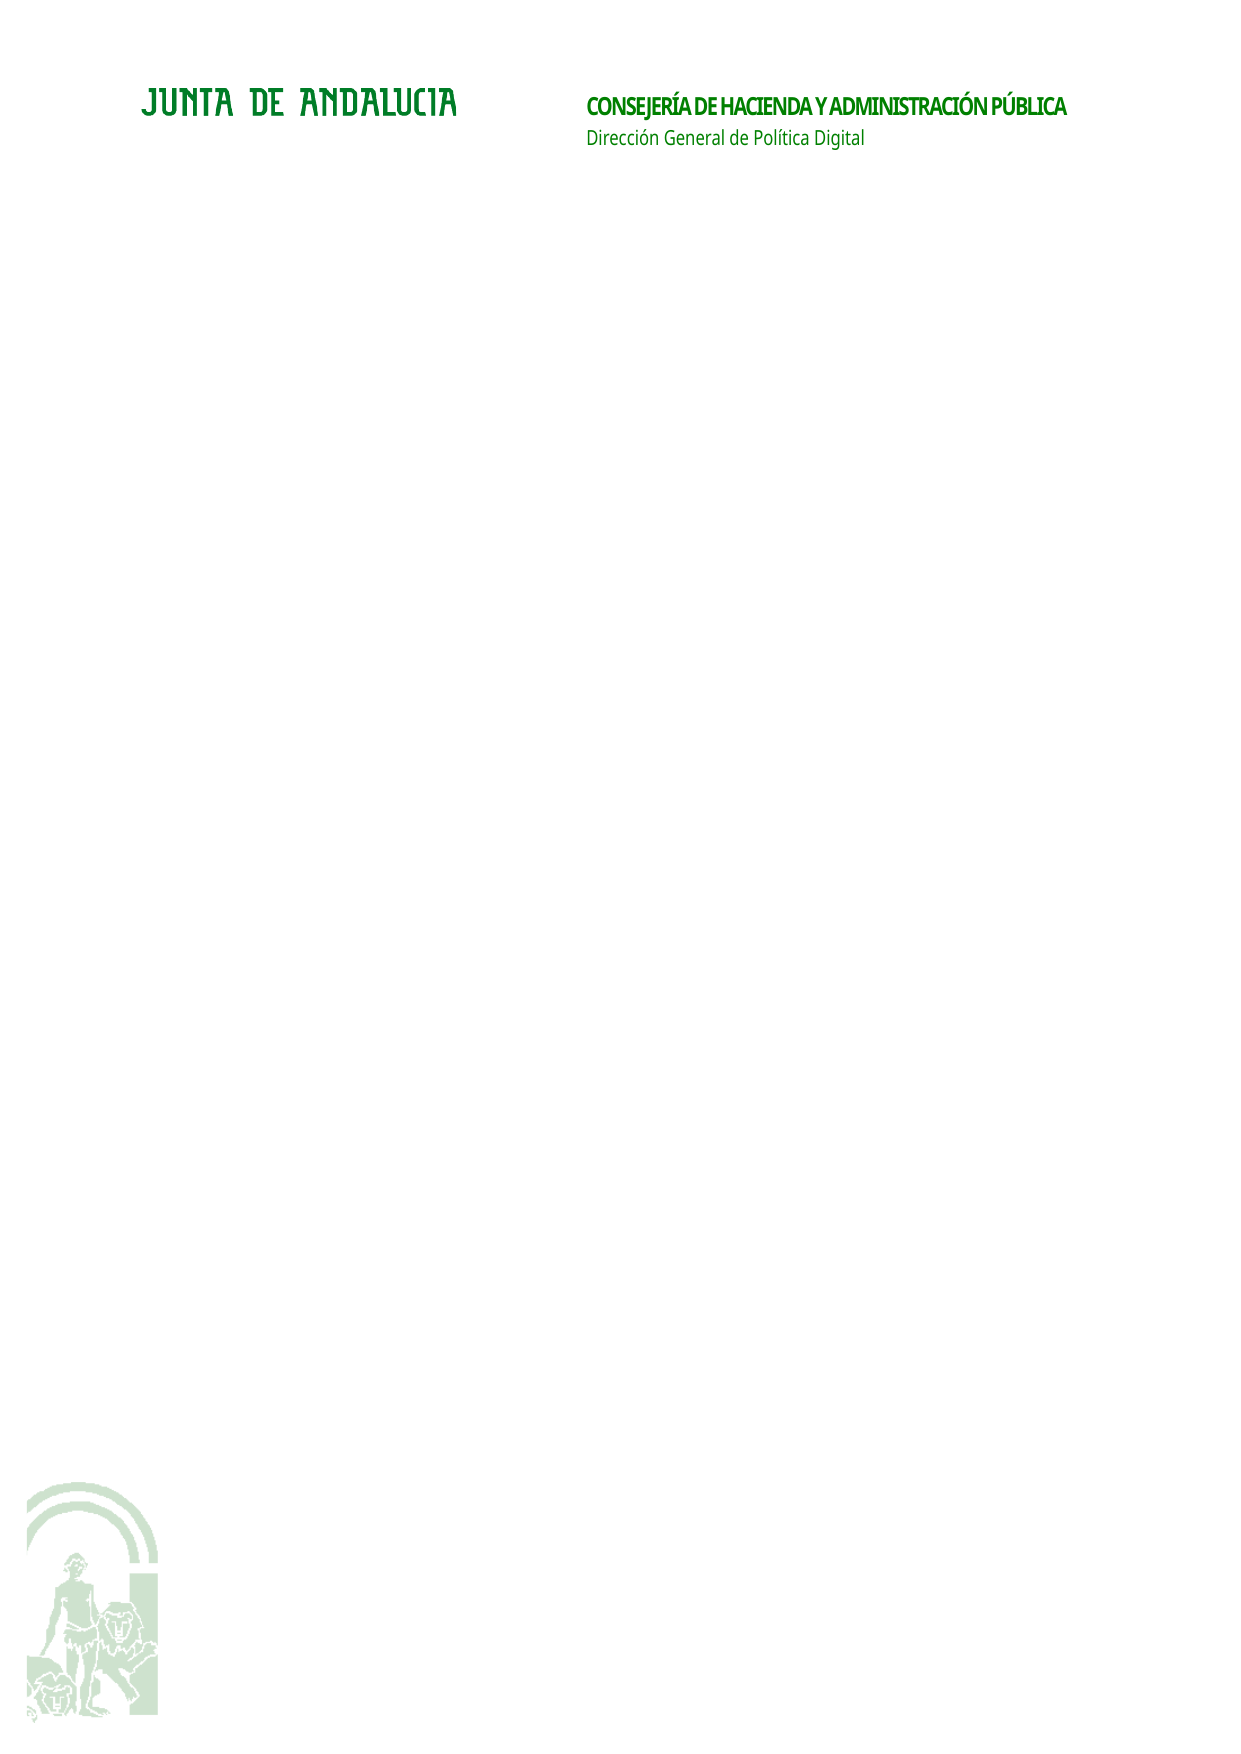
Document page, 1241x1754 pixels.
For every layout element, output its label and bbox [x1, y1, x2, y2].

picture [26, 1482, 159, 1723]
picture [141, 88, 457, 116]
